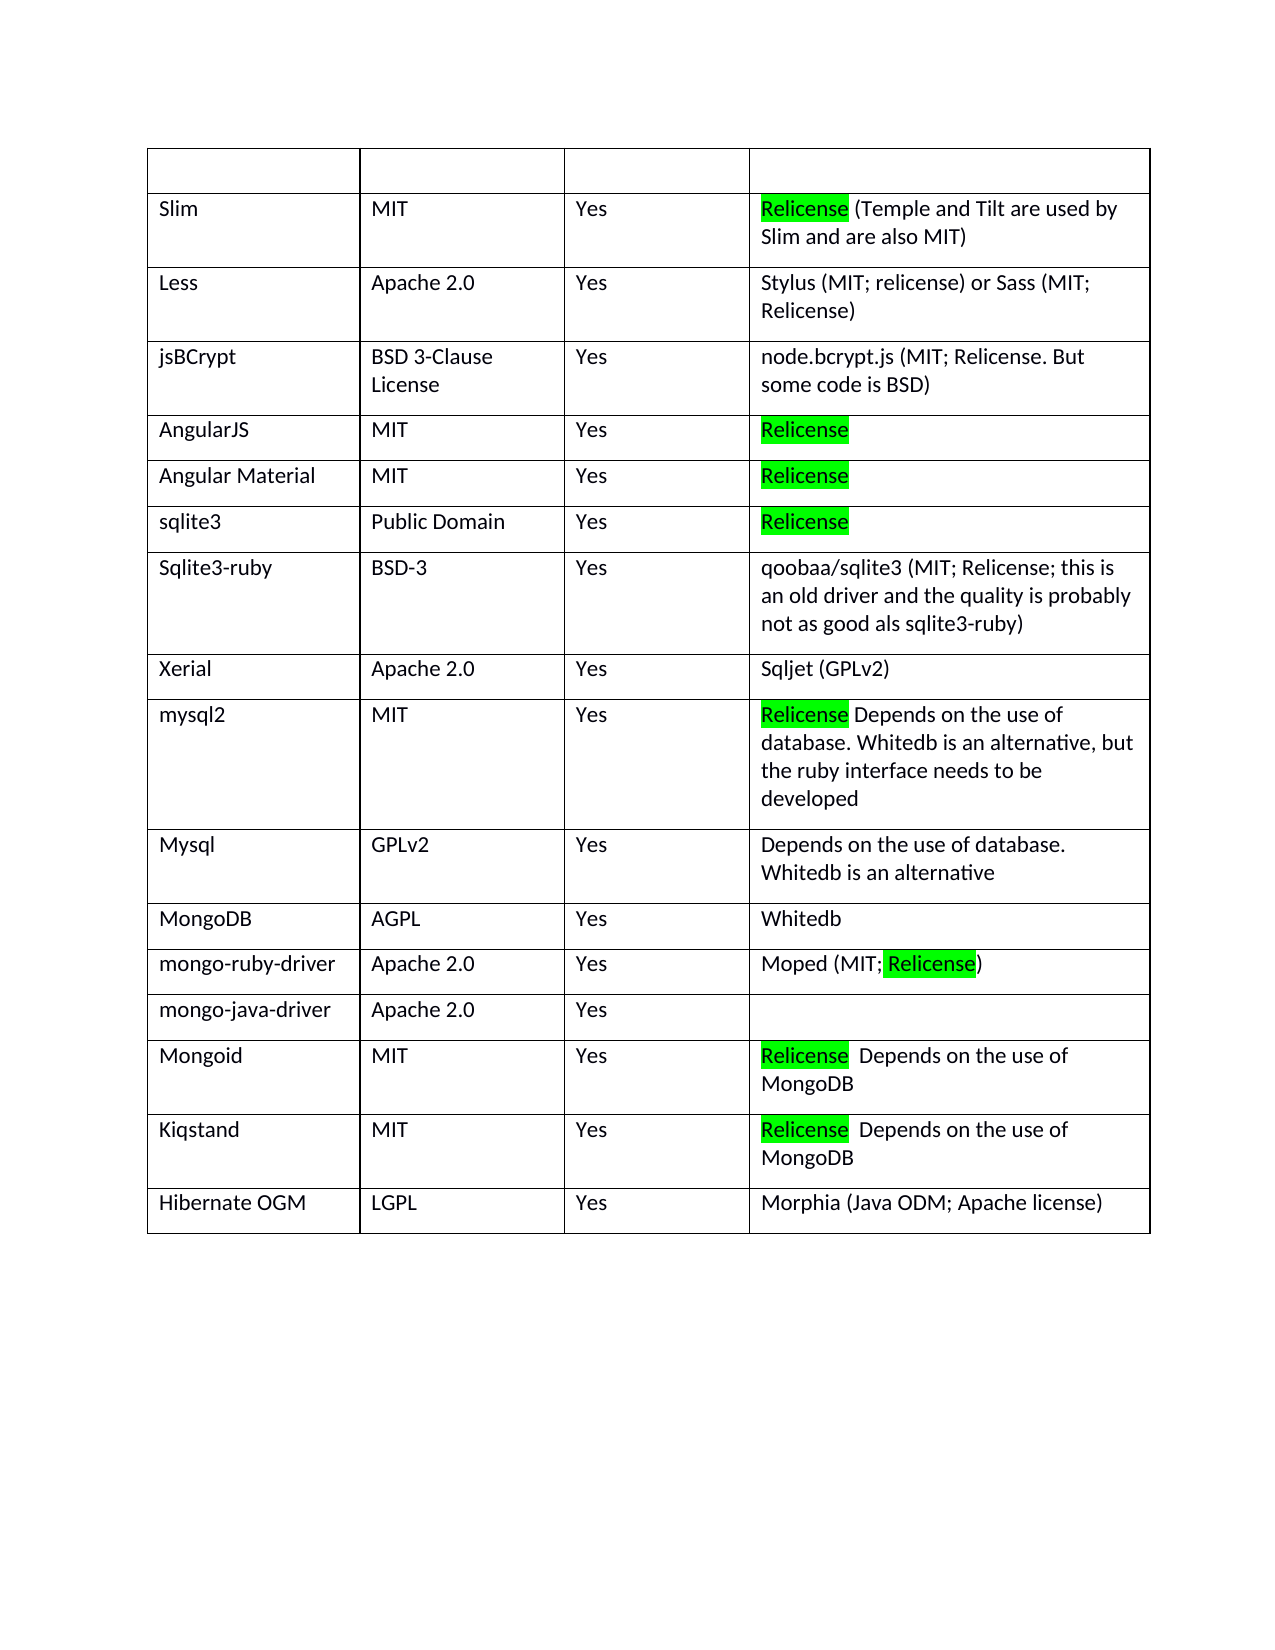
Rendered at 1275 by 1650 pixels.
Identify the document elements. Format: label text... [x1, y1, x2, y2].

table_cell MIT [361, 194, 564, 267]
table_cell Slim [148, 194, 359, 267]
table_cell sqlite3 [148, 507, 359, 552]
table_cell jsBCrypt [148, 342, 359, 414]
table_cell Relicense [750, 461, 1149, 506]
table_cell mongo-java-driver [148, 995, 359, 1040]
table_cell Yes [565, 461, 749, 506]
table_cell node.bcrypt.js (MIT; Relicense. But some code is BSD) [750, 342, 1149, 414]
table_cell Yes [565, 1115, 749, 1187]
table_cell [565, 149, 749, 193]
table_cell Yes [565, 995, 749, 1040]
table_cell Sqlite3-ruby [148, 553, 359, 653]
table_cell Yes [565, 342, 749, 414]
table_cell Yes [565, 1041, 749, 1114]
table_cell Yes [565, 1189, 749, 1233]
table_cell AGPL [361, 904, 564, 948]
table_cell BSD 3-Clause License [361, 342, 564, 414]
table_cell Relicense [750, 416, 1149, 460]
table_cell Yes [565, 194, 749, 267]
table_cell Yes [565, 507, 749, 552]
table_cell Less [148, 268, 359, 341]
table_cell mongo-ruby-driver [148, 950, 359, 994]
table_cell Mysql [148, 830, 359, 903]
table_cell Apache 2.0 [361, 655, 564, 699]
table_cell Relicense Depends on the use of MongoDB [750, 1115, 1149, 1187]
table_cell Relicense Depends on the use of MongoDB [750, 1041, 1149, 1114]
table_cell Apache 2.0 [361, 995, 564, 1040]
table_cell mysql2 [148, 700, 359, 829]
table_cell MIT [361, 416, 564, 460]
table_cell Moped (MIT; Relicense) [750, 950, 1149, 994]
table_cell Apache 2.0 [361, 950, 564, 994]
table_cell Whitedb [750, 904, 1149, 948]
table_cell MIT [361, 1115, 564, 1187]
table_cell AngularJS [148, 416, 359, 460]
table_cell MIT [361, 700, 564, 829]
table_cell Kiqstand [148, 1115, 359, 1187]
table_cell GPLv2 [361, 830, 564, 903]
table_cell Depends on the use of database. Whitedb is an alternative [750, 830, 1149, 903]
table_cell BSD-3 [361, 553, 564, 653]
table_cell Yes [565, 830, 749, 903]
table_cell Stylus (MIT; relicense) or Sass (MIT; Relicense) [750, 268, 1149, 341]
table_cell Sqljet (GPLv2) [750, 655, 1149, 699]
table_cell Angular Material [148, 461, 359, 506]
table_cell Hibernate OGM [148, 1189, 359, 1233]
table_cell Yes [565, 904, 749, 948]
table_cell LGPL [361, 1189, 564, 1233]
table_cell [148, 149, 359, 193]
table_cell Public Domain [361, 507, 564, 552]
table_cell MongoDB [148, 904, 359, 948]
table_cell Yes [565, 950, 749, 994]
table_cell Relicense (Temple and Tilt are used by Slim and are also MIT) [750, 194, 1149, 267]
table_cell Yes [565, 553, 749, 653]
table_cell MIT [361, 461, 564, 506]
table_cell MIT [361, 1041, 564, 1114]
table_cell Yes [565, 416, 749, 460]
table_cell Apache 2.0 [361, 268, 564, 341]
table_cell Relicense [750, 507, 1149, 552]
table_cell [750, 995, 1149, 1040]
table_cell Yes [565, 655, 749, 699]
table_cell Xerial [148, 655, 359, 699]
table_cell [361, 149, 564, 193]
table_cell Relicense Depends on the use of database. Whitedb is an alternative, but the ruby interface needs to be developed [750, 700, 1149, 829]
table_cell qoobaa/sqlite3 (MIT; Relicense; this is an old driver and the quality is probably not as good als sqlite3-ruby) [750, 553, 1149, 653]
table_cell [750, 149, 1149, 193]
table_cell Yes [565, 700, 749, 829]
table_cell Morphia (Java ODM; Apache license) [750, 1189, 1149, 1233]
table_cell Mongoid [148, 1041, 359, 1114]
table_cell Yes [565, 268, 749, 341]
